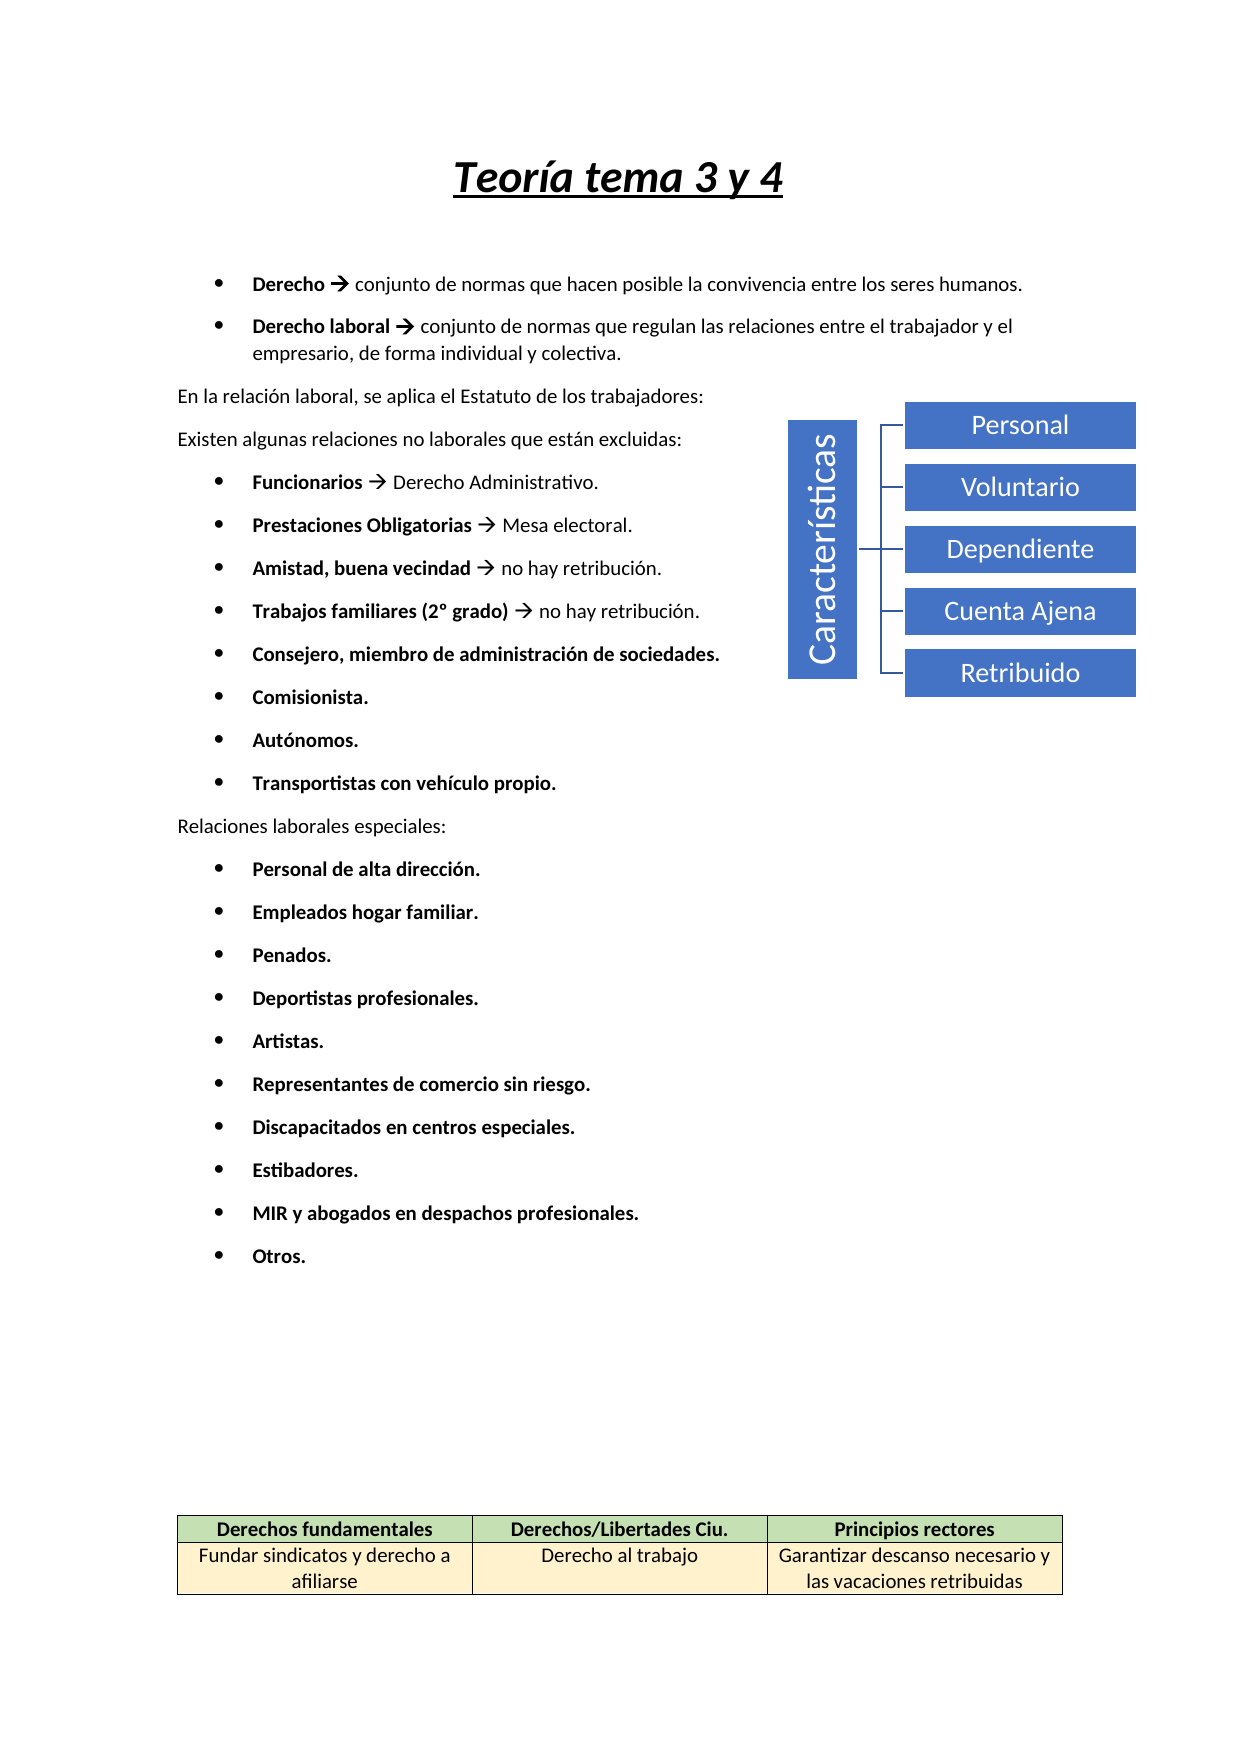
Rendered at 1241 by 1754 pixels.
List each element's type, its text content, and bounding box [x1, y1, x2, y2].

list Amistad, buena vecindad  no hay retribución. [215, 555, 786, 581]
list Personal de alta dirección. [215, 856, 1063, 882]
list Penados. [215, 942, 1063, 968]
list Empleados hogar familiar. [215, 899, 1063, 925]
table_cell Fundar sindicatos y derecho a afiliarse [178, 1543, 472, 1593]
list Prestaciones Obligatorias  Mesa electoral. [215, 512, 786, 538]
list Autónomos. [215, 727, 1063, 753]
list Amistad, buena vecindad  no hay retribución. [882, 555, 1063, 581]
text Relaciones laborales especiales: [177, 813, 1063, 839]
list Trabajos familiares (2º grado)  no hay retribución. [215, 598, 786, 624]
table_header Derechos/Libertades Ciu. [473, 1516, 767, 1542]
list Otros. [215, 1243, 1063, 1269]
list Transportistas con vehículo propio. [215, 770, 1063, 796]
text En la relación laboral, se aplica el Estatuto de los trabajadores: [177, 383, 1063, 408]
list Consejero, miembro de administración de sociedades. [882, 641, 1063, 667]
table_cell Garantizar descanso necesario y las vacaciones retribuidas [768, 1543, 1062, 1593]
table_cell Derecho al trabajo [473, 1543, 767, 1593]
table_header Principios rectores [768, 1516, 1062, 1542]
list Derecho laboral  conjunto de normas que regulan las relaciones entre el trabajador y el empresario, de forma individual y colectiva. [215, 314, 1063, 366]
list Deportistas profesionales. [215, 985, 1063, 1011]
list Discapacitados en centros especiales. [215, 1114, 1063, 1140]
text Existen algunas relaciones no laborales que están excluidas: [882, 426, 1063, 452]
text Existen algunas relaciones no laborales que están excluidas: [177, 426, 786, 452]
text Teoría tema 3 y 4 [177, 148, 1063, 203]
list [882, 512, 1063, 538]
list Consejero, miembro de administración de sociedades. [215, 641, 786, 667]
list MIR y abogados en despachos profesionales. [215, 1201, 1063, 1226]
list Derecho  conjunto de normas que hacen posible la convivencia entre los seres humanos. [215, 271, 1063, 296]
list Funcionarios  Derecho Administrativo. [215, 469, 786, 494]
list Representantes de comercio sin riesgo. [215, 1071, 1063, 1097]
list Artistas. [215, 1028, 1063, 1054]
table_header Derechos fundamentales [178, 1516, 472, 1542]
list Estibadores. [215, 1157, 1063, 1183]
list Comisionista. [215, 684, 1063, 710]
